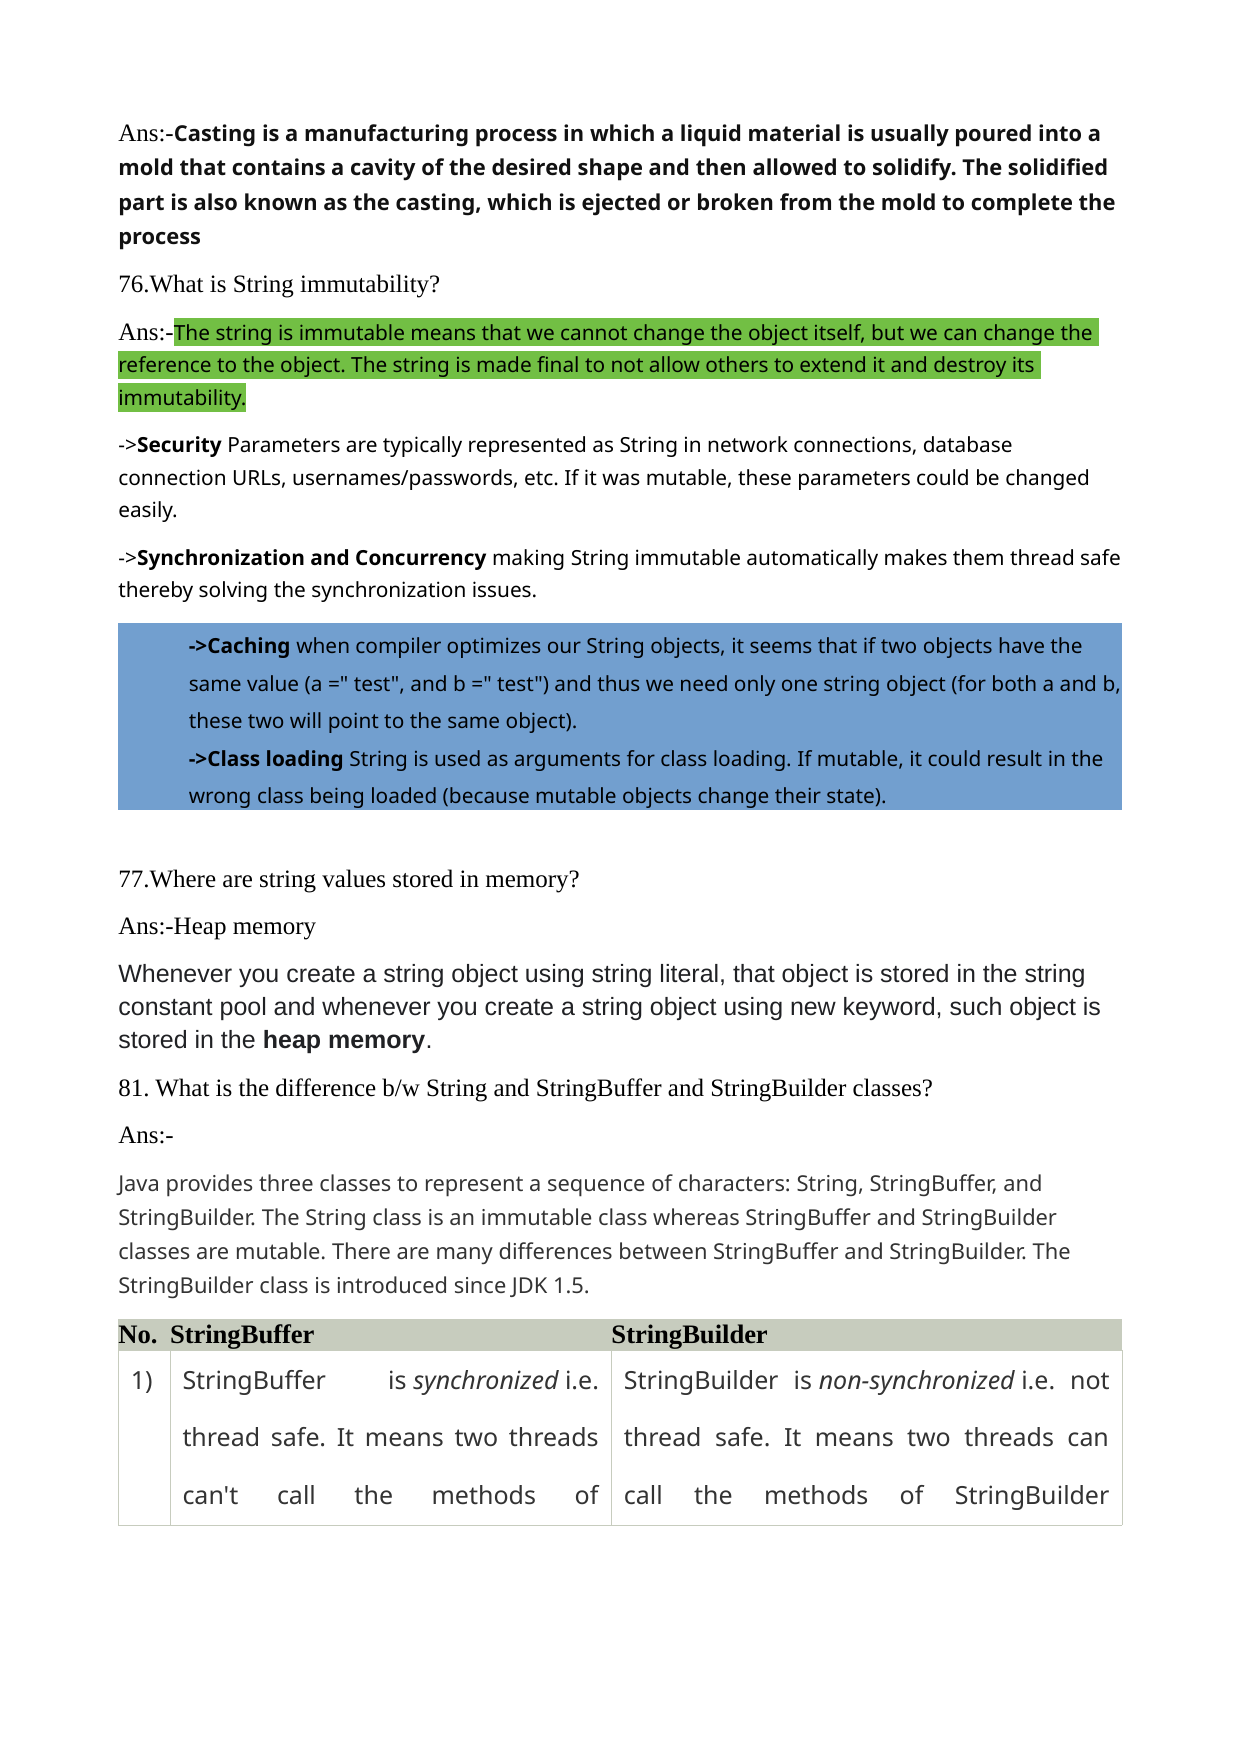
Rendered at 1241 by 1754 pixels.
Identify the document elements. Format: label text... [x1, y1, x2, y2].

text Ans:-Casting is a manufacturing process in which a liquid material is usually poured into a mold that contains a cavity of the desired shape and then allowed to solidify. The solidified part is also known as the casting, which is ejected or broken from the mold to complete the process [118, 118, 1122, 250]
text ->Synchronization and Concurrency making String immutable automatically makes them thread safe thereby solving the synchronization issues. [118, 543, 1122, 604]
table_header StringBuffer [170, 1319, 611, 1350]
table_header No. [118, 1319, 170, 1350]
text ->Security Parameters are typically represented as String in network connections, database connection URLs, usernames/passwords, etc. If it was mutable, these parameters could be changed easily. [118, 430, 1122, 524]
text Ans:- [118, 1120, 1122, 1149]
list ->Caching when compiler optimizes our String objects, it seems that if two objects have the same value (a =" test", and b =" test") and thus we need only one string object (for both a and b, these two will point to the same object). [118, 623, 1122, 735]
table_cell StringBuilder is non-synchronized i.e. not thread safe. It means two threads can call the methods of StringBuilder [612, 1351, 1122, 1524]
text 77.Where are string values stored in memory? [118, 864, 1122, 893]
text Ans:-The string is immutable means that we cannot change the object itself, but we can change the reference to the object. The string is made final to not allow others to extend it and destroy its immutability. [118, 317, 1122, 412]
table_cell 1) [119, 1351, 170, 1524]
text 81. What is the difference b/w String and StringBuffer and StringBuilder classes? [118, 1073, 1122, 1101]
list ->Class loading String is used as arguments for class loading. If mutable, it could result in the wrong class being loaded (because mutable objects change their state). [118, 735, 1122, 810]
text 76.What is String immutability? [118, 269, 1122, 298]
table_cell StringBuffer is synchronized i.e. thread safe. It means two threads can't call the methods of [171, 1351, 611, 1524]
table_header StringBuilder [611, 1319, 1122, 1350]
text Whenever you create a string object using string literal, that object is stored in the string constant pool and whenever you create a string object using new keyword, such object is stored in the heap memory. [118, 959, 1122, 1054]
text Java provides three classes to represent a sequence of characters: String, StringBuffer, and StringBuilder. The String class is an immutable class whereas StringBuffer and StringBuilder classes are mutable. There are many differences between StringBuffer and StringBuilder. The StringBuilder class is introduced since JDK 1.5. [118, 1168, 1122, 1300]
text Ans:-Heap memory [118, 911, 1122, 940]
